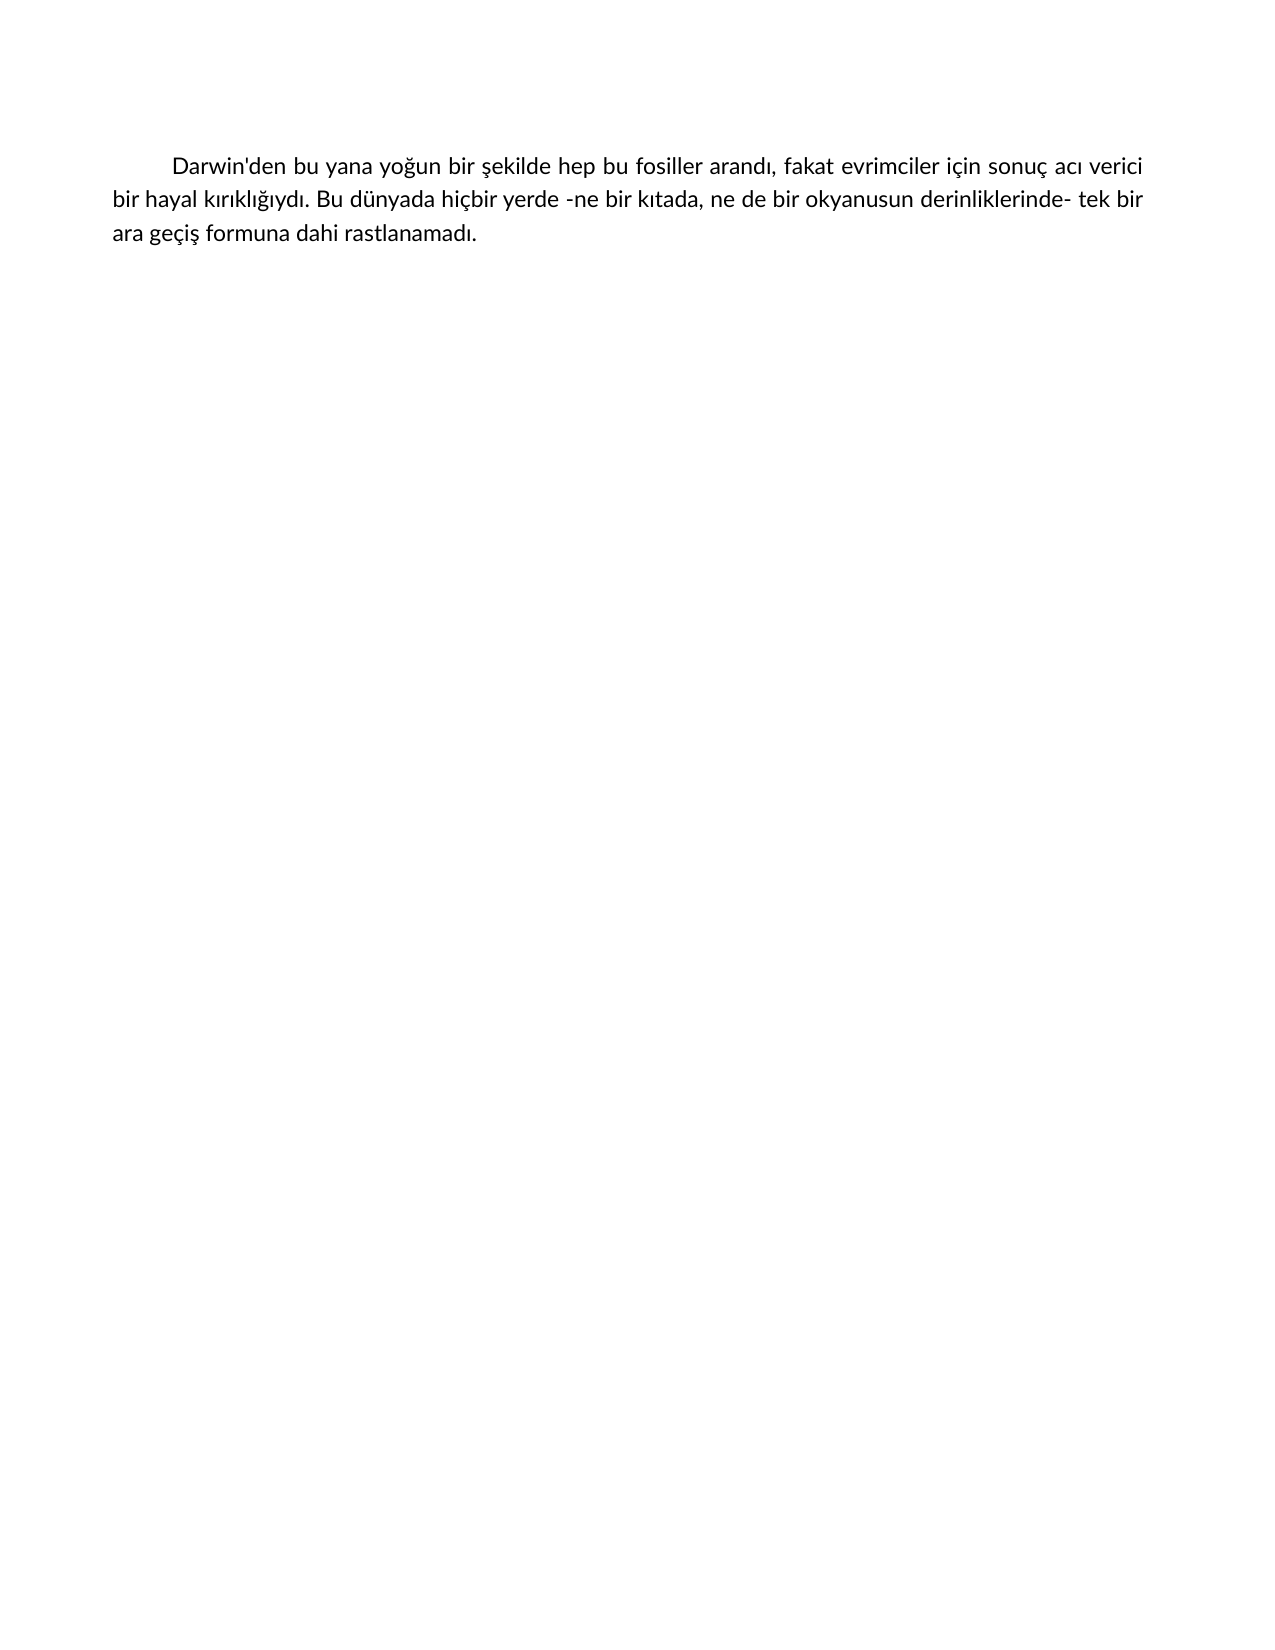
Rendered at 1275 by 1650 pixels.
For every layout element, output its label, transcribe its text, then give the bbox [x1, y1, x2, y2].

text Darwin'den bu yana yoğun bir şekilde hep bu fosiller arandı, fakat evrimciler için sonuç acı verici bir hayal kırıklığıydı. Bu dünyada hiçbir yerde -ne bir kıtada, ne de bir okyanusun derinliklerinde- tek bir ara geçiş formuna dahi rastlanamadı. [112, 148, 1145, 248]
